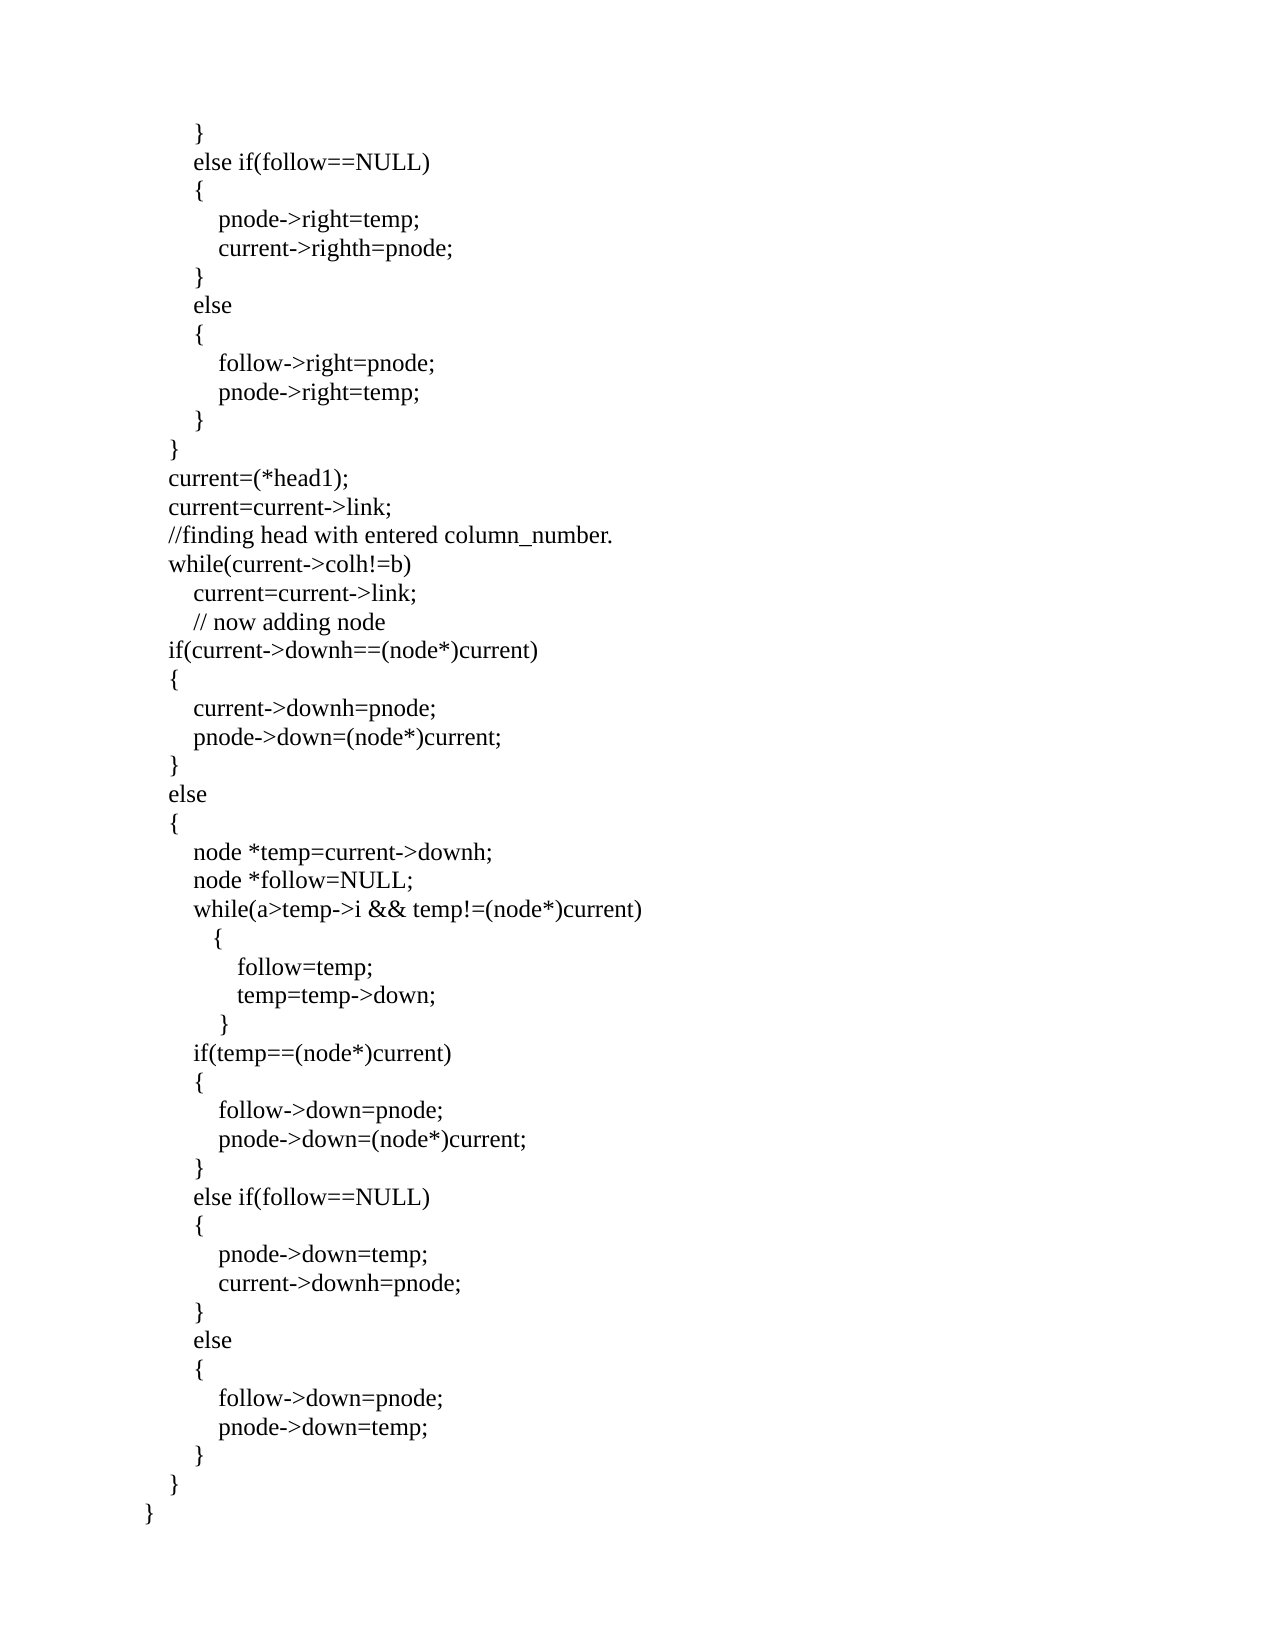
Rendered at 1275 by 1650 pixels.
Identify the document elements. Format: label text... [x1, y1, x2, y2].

text temp=temp->down; [118, 981, 1157, 1009]
text } [118, 1153, 1157, 1182]
text current=current->link; [118, 492, 1157, 521]
text follow->down=pnode; [118, 1383, 1157, 1412]
text pnode->down=(node*)current; [118, 722, 1157, 751]
text else if(follow==NULL) [118, 147, 1157, 176]
text follow->right=pnode; [118, 348, 1157, 377]
text else [118, 779, 1157, 808]
text { [118, 808, 1157, 837]
text } [118, 1498, 1157, 1527]
text current->downh=pnode; [118, 693, 1157, 722]
text } [118, 406, 1157, 434]
text follow=temp; [118, 952, 1157, 981]
text } [118, 1441, 1157, 1469]
text pnode->down=(node*)current; [118, 1124, 1157, 1153]
text while(current->colh!=b) [118, 549, 1157, 578]
text node *temp=current->downh; [118, 837, 1157, 866]
text { [118, 1211, 1157, 1239]
text current->downh=pnode; [118, 1268, 1157, 1297]
text pnode->right=temp; [118, 377, 1157, 406]
text //finding head with entered column_number. [118, 521, 1157, 549]
text { [118, 1354, 1157, 1383]
text } [118, 751, 1157, 779]
text node *follow=NULL; [118, 866, 1157, 894]
text follow->down=pnode; [118, 1096, 1157, 1124]
text } [118, 1009, 1157, 1038]
text pnode->right=temp; [118, 204, 1157, 233]
text } [118, 1469, 1157, 1498]
text if(temp==(node*)current) [118, 1038, 1157, 1067]
text } [118, 118, 1157, 147]
text } [118, 1297, 1157, 1326]
text current->righth=pnode; [118, 233, 1157, 262]
text current=(*head1); [118, 463, 1157, 492]
text { [118, 176, 1157, 204]
text else [118, 1326, 1157, 1354]
text { [118, 1067, 1157, 1096]
text } [118, 262, 1157, 291]
text { [118, 664, 1157, 693]
text current=current->link; [118, 578, 1157, 607]
text // now adding node [118, 607, 1157, 636]
text { [118, 319, 1157, 348]
text { [118, 923, 1157, 952]
text pnode->down=temp; [118, 1239, 1157, 1268]
text pnode->down=temp; [118, 1412, 1157, 1441]
text while(a>temp->i && temp!=(node*)current) [118, 894, 1157, 923]
text else [118, 291, 1157, 319]
text } [118, 434, 1157, 463]
text else if(follow==NULL) [118, 1182, 1157, 1211]
text if(current->downh==(node*)current) [118, 636, 1157, 664]
